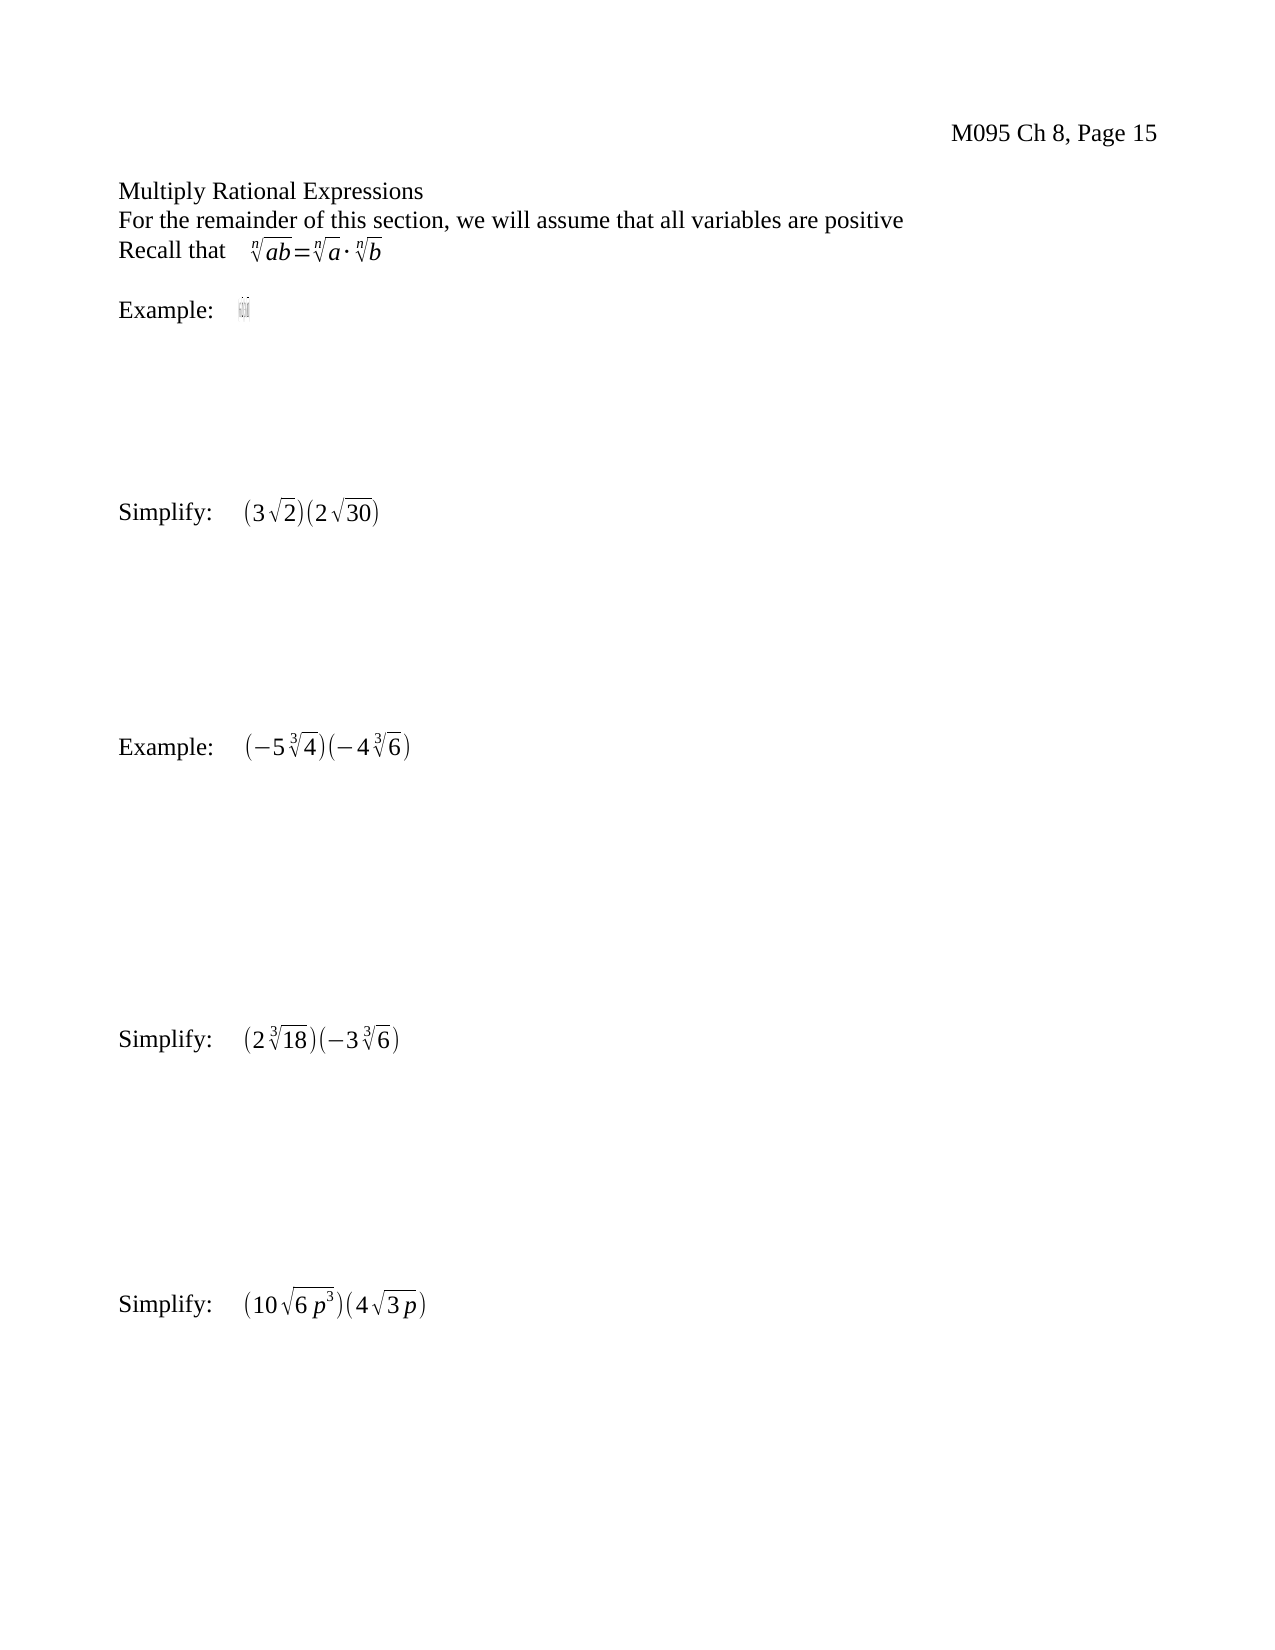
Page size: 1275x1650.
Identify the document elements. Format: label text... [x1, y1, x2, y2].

text Recall that [118, 234, 1157, 266]
text Simplify: [118, 496, 1157, 528]
text For the remainder of this section, we will assume that all variables are positive [118, 205, 1157, 234]
text Example: [118, 729, 1157, 763]
text Simplify: [118, 1286, 1157, 1321]
text Example: [118, 295, 1157, 324]
text Simplify: [118, 1022, 1157, 1056]
text Multiply Rational Expressions [118, 176, 1157, 205]
